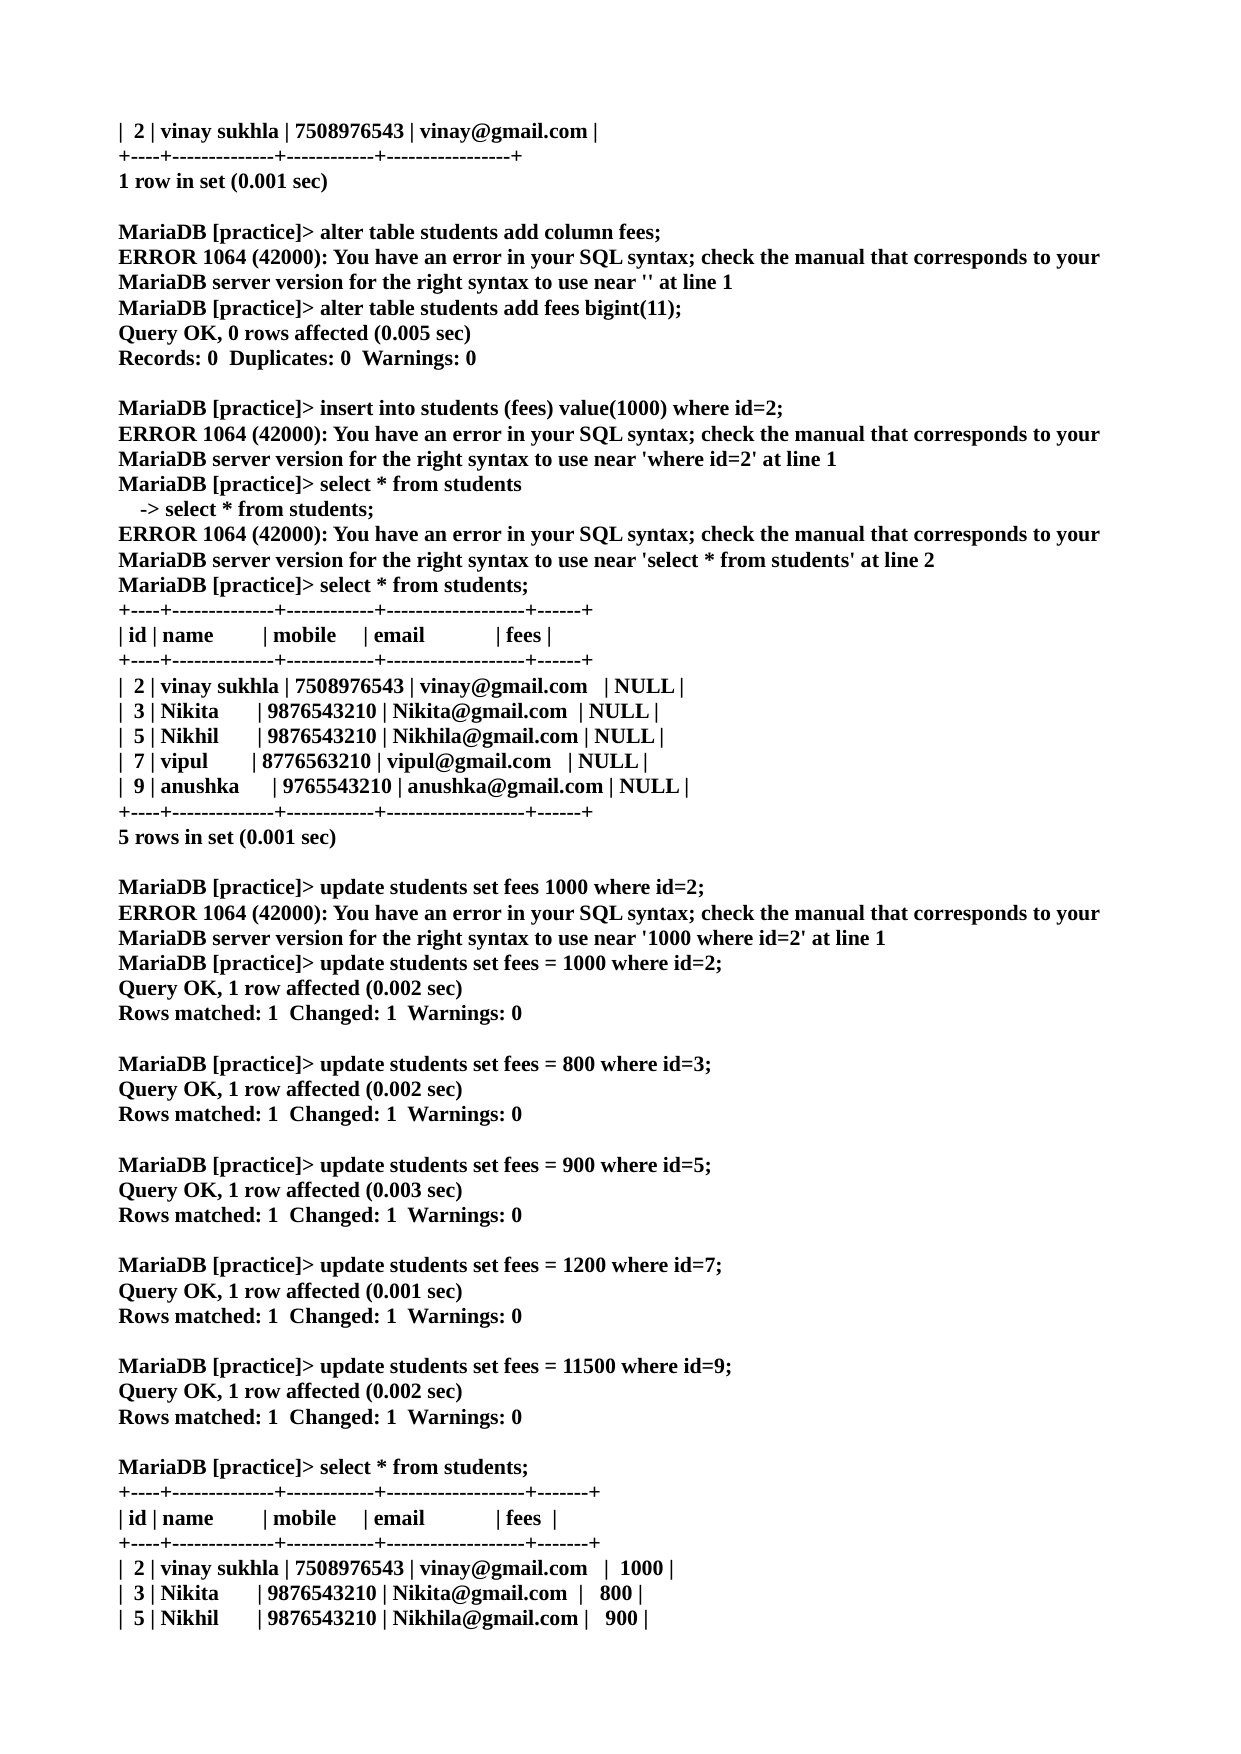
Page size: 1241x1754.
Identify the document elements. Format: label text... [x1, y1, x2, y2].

text | 7 | vipul | 8776563210 | vipul@gmail.com | NULL | [118, 748, 1122, 773]
text MariaDB [practice]> update students set fees = 1200 where id=7; [118, 1252, 1122, 1278]
text | id | name | mobile | email | fees | [118, 1504, 1122, 1530]
text MariaDB [practice]> select * from students; [118, 1454, 1122, 1479]
text MariaDB [practice]> alter table students add column fees; [118, 219, 1122, 244]
text MariaDB [practice]> insert into students (fees) value(1000) where id=2; [118, 395, 1122, 421]
text | id | name | mobile | email | fees | [118, 622, 1122, 647]
text +----+--------------+------------+-----------------+ [118, 143, 1122, 168]
text MariaDB [practice]> update students set fees 1000 where id=2; [118, 874, 1122, 899]
text MariaDB [practice]> alter table students add fees bigint(11); [118, 294, 1122, 320]
text -> select * from students; [118, 496, 1122, 521]
text MariaDB [practice]> select * from students; [118, 572, 1122, 597]
text MariaDB [practice]> update students set fees = 1000 where id=2; [118, 950, 1122, 975]
text Query OK, 1 row affected (0.001 sec) [118, 1278, 1122, 1303]
text Records: 0 Duplicates: 0 Warnings: 0 [118, 345, 1122, 370]
text ERROR 1064 (42000): You have an error in your SQL syntax; check the manual that corresponds to your MariaDB server version for the right syntax to use near '1000 where id=2' at line 1 [118, 899, 1122, 950]
text +----+--------------+------------+-------------------+------+ [118, 799, 1122, 824]
text | 5 | Nikhil | 9876543210 | Nikhila@gmail.com | 900 | [118, 1605, 1122, 1631]
text +----+--------------+------------+-------------------+-------+ [118, 1530, 1122, 1555]
text | 9 | anushka | 9765543210 | anushka@gmail.com | NULL | [118, 773, 1122, 799]
text Rows matched: 1 Changed: 1 Warnings: 0 [118, 1000, 1122, 1026]
text 1 row in set (0.001 sec) [118, 168, 1122, 194]
text | 5 | Nikhil | 9876543210 | Nikhila@gmail.com | NULL | [118, 723, 1122, 748]
text | 2 | vinay sukhla | 7508976543 | vinay@gmail.com | [118, 118, 1122, 143]
text Rows matched: 1 Changed: 1 Warnings: 0 [118, 1101, 1122, 1126]
text Query OK, 1 row affected (0.002 sec) [118, 1076, 1122, 1101]
text +----+--------------+------------+-------------------+-------+ [118, 1479, 1122, 1504]
text ERROR 1064 (42000): You have an error in your SQL syntax; check the manual that corresponds to your MariaDB server version for the right syntax to use near 'where id=2' at line 1 [118, 421, 1122, 471]
text ERROR 1064 (42000): You have an error in your SQL syntax; check the manual that corresponds to your MariaDB server version for the right syntax to use near 'select * from students' at line 2 [118, 521, 1122, 572]
text Query OK, 0 rows affected (0.005 sec) [118, 320, 1122, 345]
text | 2 | vinay sukhla | 7508976543 | vinay@gmail.com | 1000 | [118, 1555, 1122, 1580]
text | 3 | Nikita | 9876543210 | Nikita@gmail.com | 800 | [118, 1580, 1122, 1605]
text Query OK, 1 row affected (0.002 sec) [118, 1378, 1122, 1404]
text +----+--------------+------------+-------------------+------+ [118, 647, 1122, 673]
text ERROR 1064 (42000): You have an error in your SQL syntax; check the manual that corresponds to your MariaDB server version for the right syntax to use near '' at line 1 [118, 244, 1122, 294]
text Query OK, 1 row affected (0.002 sec) [118, 975, 1122, 1000]
text 5 rows in set (0.001 sec) [118, 824, 1122, 849]
text +----+--------------+------------+-------------------+------+ [118, 597, 1122, 622]
text MariaDB [practice]> update students set fees = 900 where id=5; [118, 1152, 1122, 1177]
text Rows matched: 1 Changed: 1 Warnings: 0 [118, 1202, 1122, 1227]
text Rows matched: 1 Changed: 1 Warnings: 0 [118, 1404, 1122, 1429]
text MariaDB [practice]> update students set fees = 11500 where id=9; [118, 1353, 1122, 1378]
text MariaDB [practice]> update students set fees = 800 where id=3; [118, 1051, 1122, 1076]
text | 3 | Nikita | 9876543210 | Nikita@gmail.com | NULL | [118, 698, 1122, 723]
text | 2 | vinay sukhla | 7508976543 | vinay@gmail.com | NULL | [118, 673, 1122, 698]
text Query OK, 1 row affected (0.003 sec) [118, 1177, 1122, 1202]
text MariaDB [practice]> select * from students [118, 471, 1122, 496]
text Rows matched: 1 Changed: 1 Warnings: 0 [118, 1303, 1122, 1328]
